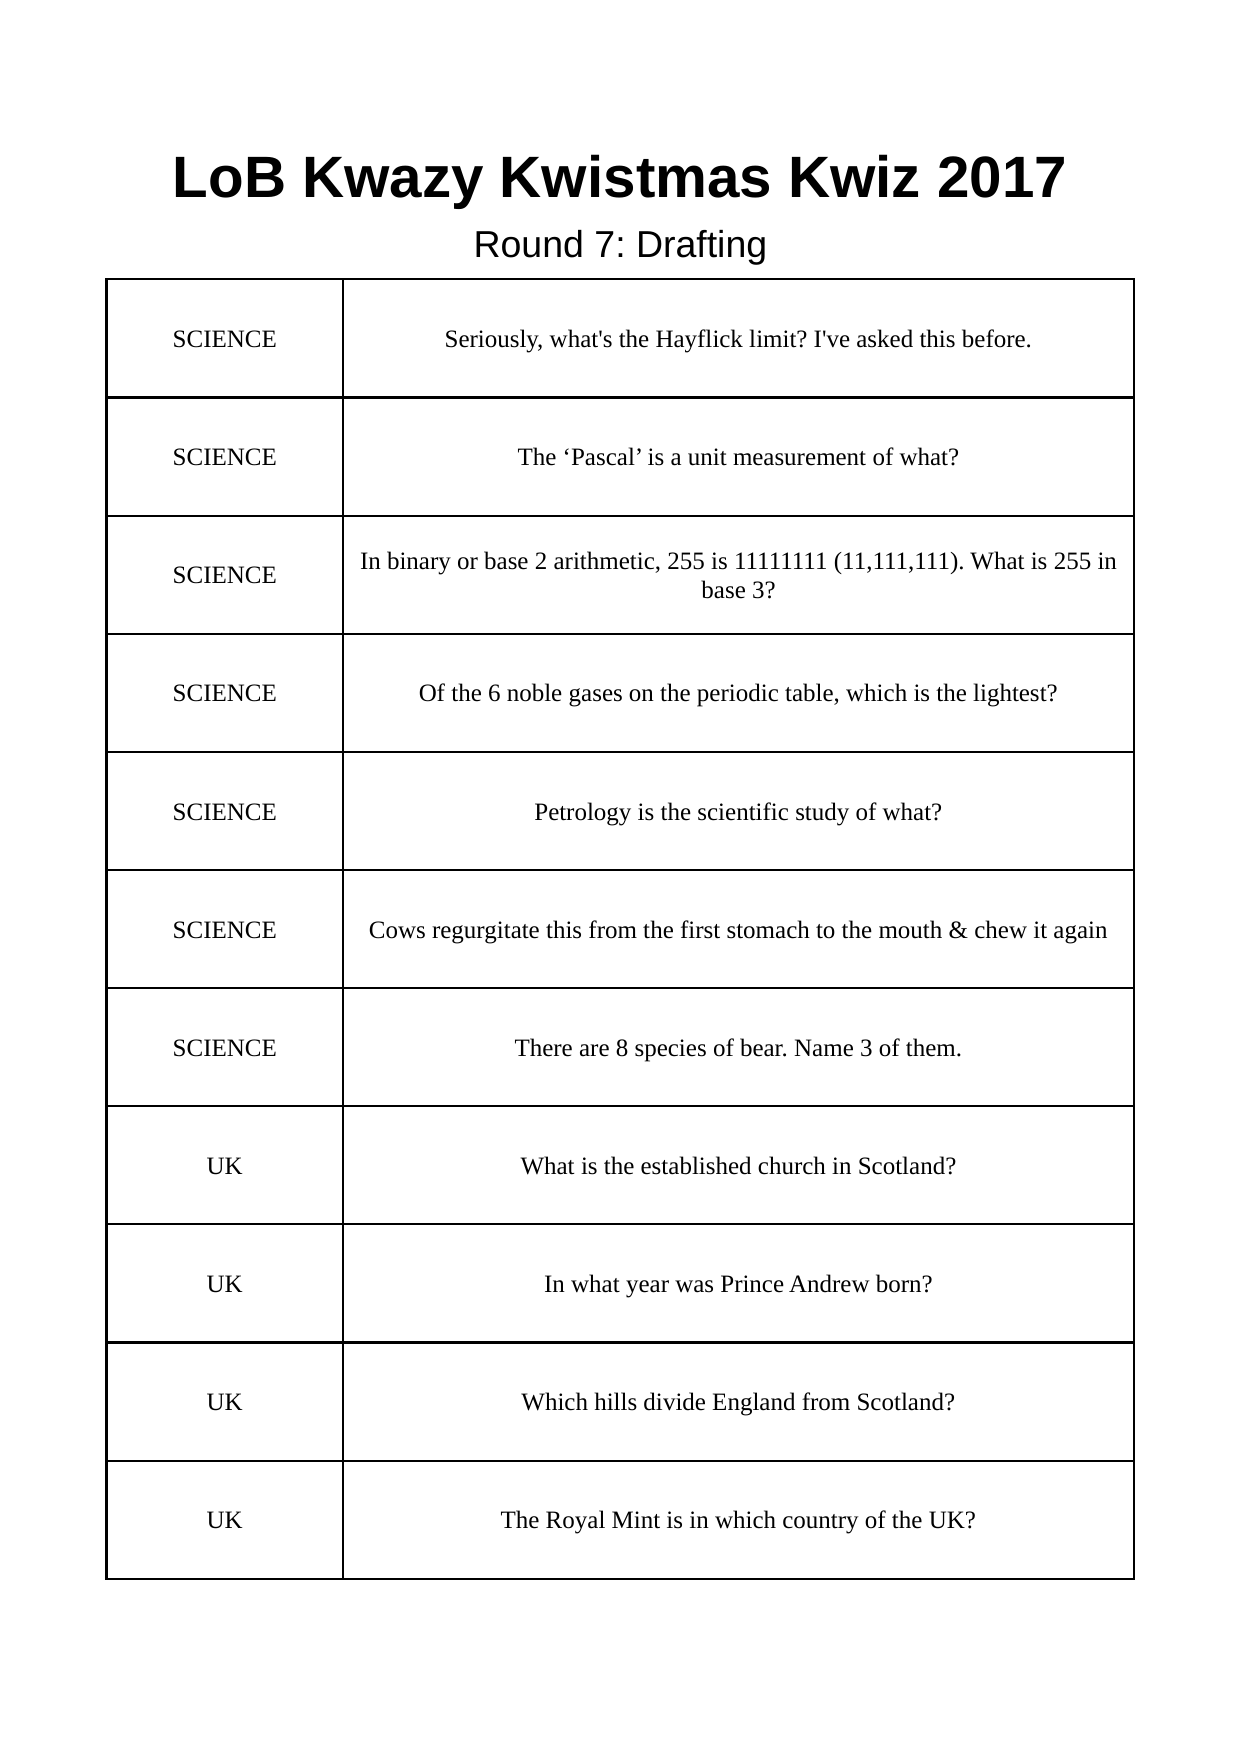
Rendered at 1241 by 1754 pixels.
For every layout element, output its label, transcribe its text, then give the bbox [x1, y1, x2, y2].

table_cell UK [108, 1107, 342, 1223]
table_cell UK [108, 1462, 342, 1578]
table_cell SCIENCE [108, 753, 342, 869]
title LoB Kwazy Kwistmas Kwiz 2017 [118, 143, 1122, 210]
table_cell SCIENCE [108, 871, 342, 987]
table_cell The Royal Mint is in which country of the UK? [344, 1462, 1133, 1578]
table_cell Of the 6 noble gases on the periodic table, which is the lightest? [344, 635, 1133, 751]
table_cell SCIENCE [108, 635, 342, 751]
table_header Seriously, what's the Hayflick limit? I've asked this before. [344, 280, 1133, 396]
table_cell What is the established church in Scotland? [344, 1107, 1133, 1223]
table_cell UK [108, 1225, 342, 1341]
table_cell Which hills divide England from Scotland? [344, 1344, 1133, 1459]
table_cell SCIENCE [108, 989, 342, 1105]
table_cell SCIENCE [108, 517, 342, 633]
subtitle Round 7: Drafting [118, 223, 1122, 266]
table_cell In binary or base 2 arithmetic, 255 is 11111111 (11,111,111). What is 255 in base 3? [344, 517, 1133, 633]
table_header SCIENCE [108, 280, 342, 396]
table_cell Cows regurgitate this from the first stomach to the mouth & chew it again [344, 871, 1133, 987]
table_cell Petrology is the scientific study of what? [344, 753, 1133, 869]
table_cell The ‘Pascal’ is a unit measurement of what? [344, 399, 1133, 514]
table_cell SCIENCE [108, 399, 342, 514]
table_cell There are 8 species of bear. Name 3 of them. [344, 989, 1133, 1105]
table_cell UK [108, 1344, 342, 1459]
table_cell In what year was Prince Andrew born? [344, 1225, 1133, 1341]
